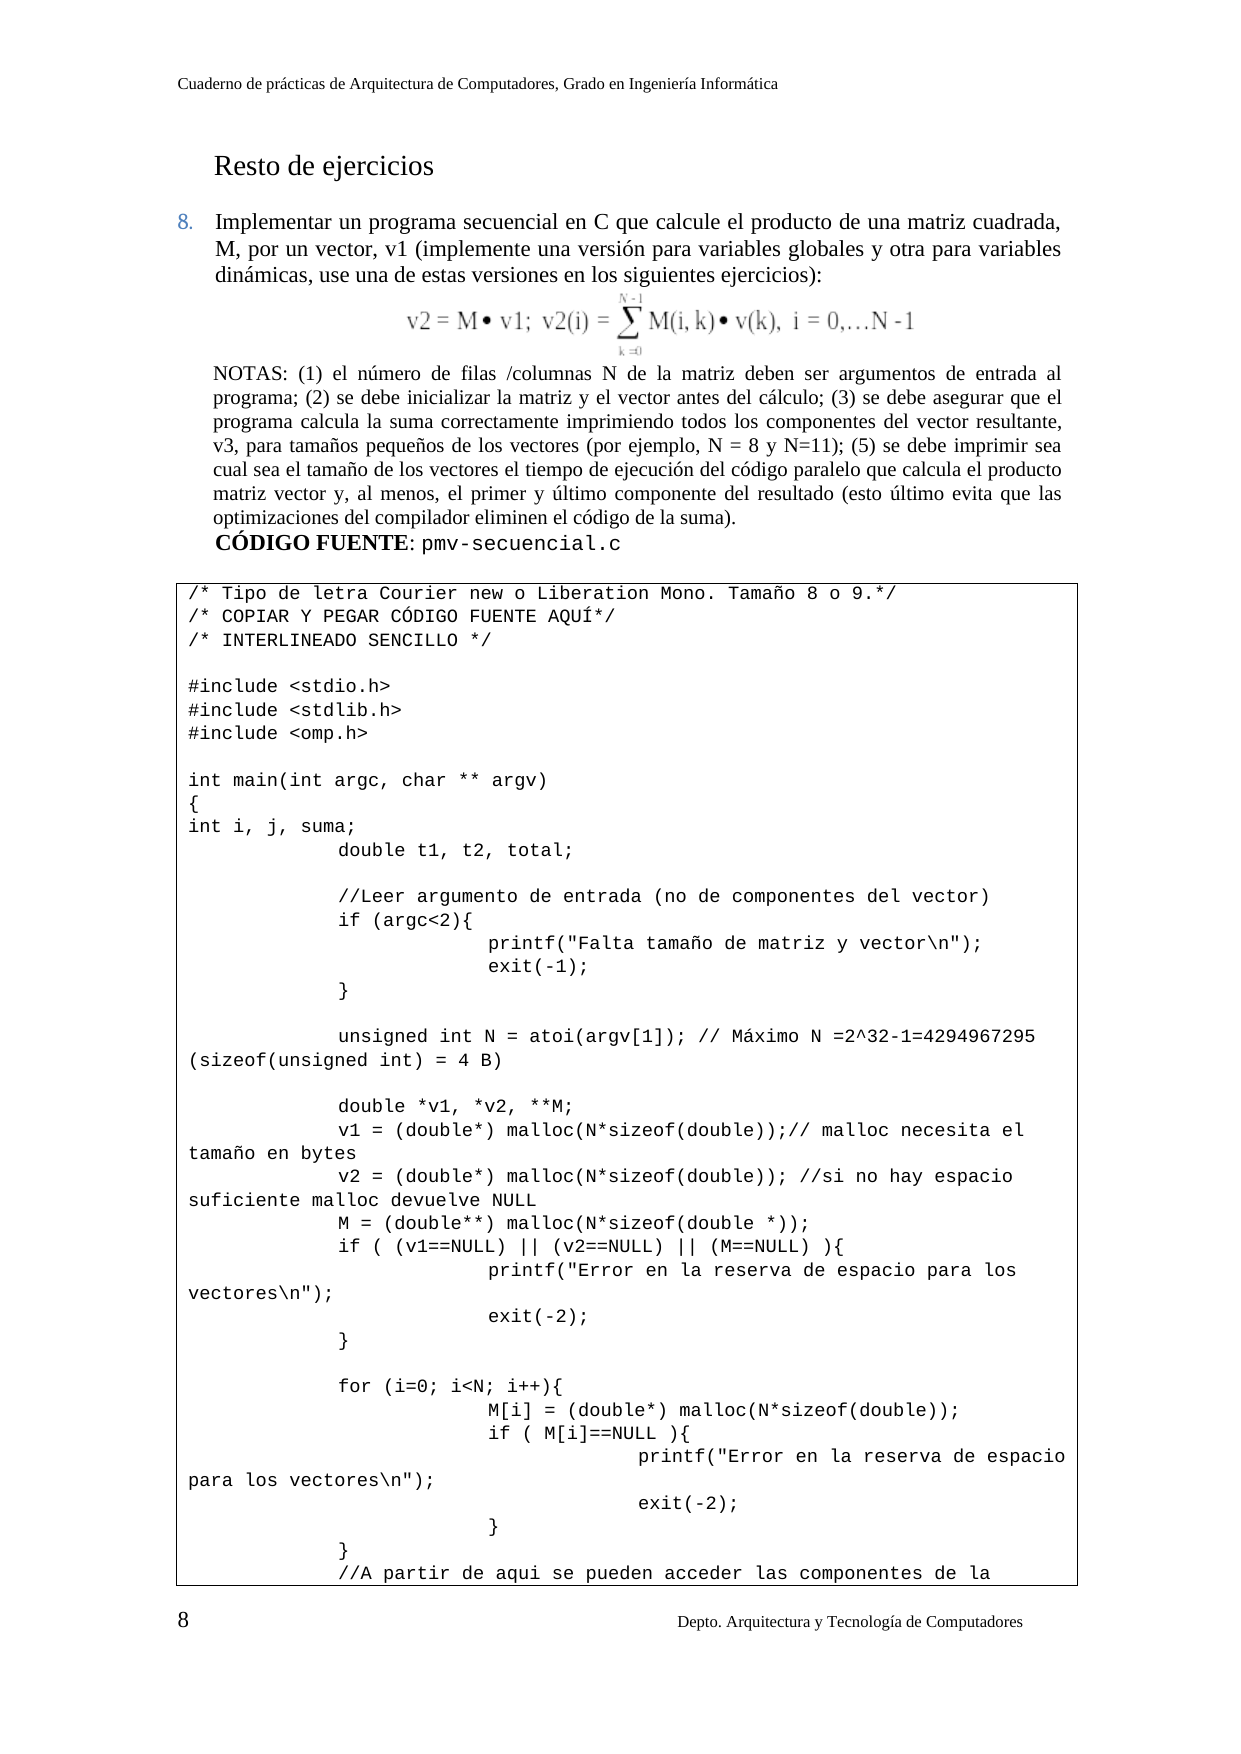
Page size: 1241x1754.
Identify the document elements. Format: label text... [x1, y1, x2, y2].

list Implementar un programa secuencial en C que calcule el producto de una matriz cuadrada, M, por un vector, v1 (implemente una versión para variables globales y otra para variables dinámicas, use una de estas versiones en los siguientes ejercicios): [177, 208, 1063, 288]
table_header /* Tipo de letra Courier new o Liberation Mono. Tamaño 8 o 9.*/ /* COPIAR Y PEGAR CÓDIGO FUENTE AQUÍ*/ /* INTERLINEADO SENCILLO */ #include <stdio.h> #include <stdlib.h> #include <omp.h> int main(int argc, char ** argv) { int i, j, suma; double t1, t2, total; //Leer argumento de entrada (no de componentes del vector) if (argc<2){ printf("Falta tamaño de matriz y vector\n"); exit(-1); } unsigned int N = atoi(argv[1]); // Máximo N =2^32-1=4294967295 (sizeof(unsigned int) = 4 B) double *v1, *v2, **M; v1 = (double*) malloc(N*sizeof(double));// malloc necesita el tamaño en bytes v2 = (double*) malloc(N*sizeof(double)); //si no hay espacio suficiente malloc devuelve NULL M = (double**) malloc(N*sizeof(double *)); if ( (v1==NULL) || (v2==NULL) || (M==NULL) ){ printf("Error en la reserva de espacio para los vectores\n"); exit(-2); } for (i=0; i<N; i++){ M[i] = (double*) malloc(N*sizeof(double)); if ( M[i]==NULL ){ printf("Error en la reserva de espacio para los vectores\n"); exit(-2); } } //A partir de aqui se pueden acceder las componentes de la [177, 584, 1077, 1585]
subtitle Resto de ejercicios [177, 148, 1063, 181]
text CÓDIGO FUENTE: pmv-secuencial.c [215, 529, 1063, 557]
text NOTAS: (1) el número de filas /columnas N de la matriz deben ser argumentos de entrada al programa; (2) se debe inicializar la matriz y el vector antes del cálculo; (3) se debe asegurar que el programa calcula la suma correctamente imprimiendo todos los componentes del vector resultante, v3, para tamaños pequeños de los vectores (por ejemplo, N = 8 y N=11); (5) se debe imprimir sea cual sea el tamaño de los vectores el tiempo de ejecución del código paralelo que calcula el producto matriz vector y, al menos, el primer y último componente del resultado (esto último evita que las optimizaciones del compilador eliminen el código de la suma). [213, 361, 1063, 529]
